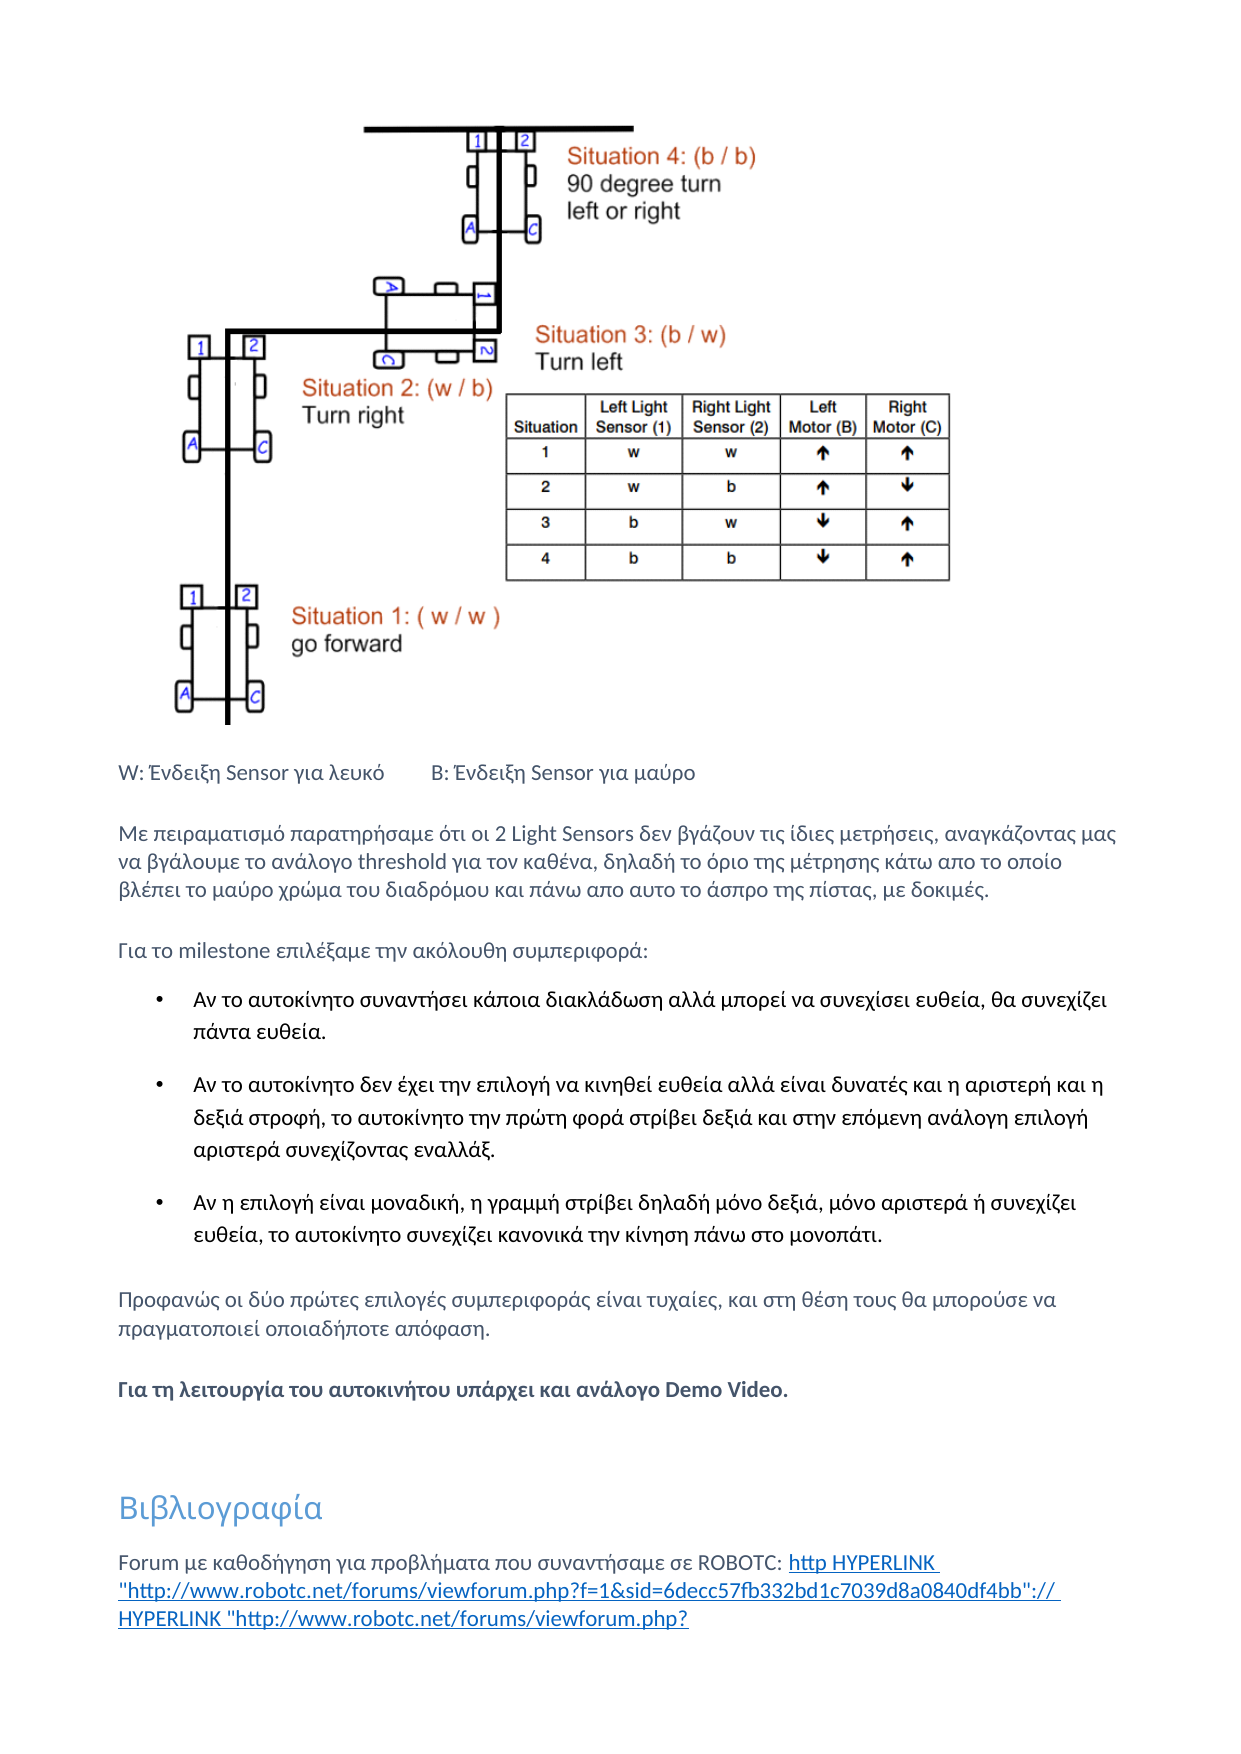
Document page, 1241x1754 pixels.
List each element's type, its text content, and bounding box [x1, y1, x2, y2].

text Με πειραματισμό παρατηρήσαμε ότι οι 2 Light Sensors δεν βγάζουν τις ίδιες μετρήσεις, αναγκάζοντας μας να βγάλουμε το ανάλογο threshold για τον καθένα, δηλαδή το όριο της μέτρησης κάτω απο το οποίο βλέπει το μαύρο χρώμα του διαδρόμου και πάνω απο αυτο το άσπρο της πίστας, με δοκιμές. [118, 819, 1122, 903]
list Αν το αυτοκίνητο δεν έχει την επιλογή να κινηθεί ευθεία αλλά είναι δυνατές και η αριστερή και η δεξιά στροφή, το αυτοκίνητο την πρώτη φορά στρίβει δεξιά και στην επόμενη ανάλογη επιλογή αριστερά συνεχίζοντας εναλλάξ. [156, 1071, 1122, 1163]
text Βιβλιογραφία [118, 1486, 1122, 1529]
text W: Ένδειξη Sensor για λευκό Β: Ένδειξη Sensor για μαύρο [118, 758, 1122, 786]
list Αν η επιλογή είναι μοναδική, η γραμμή στρίβει δηλαδή μόνο δεξιά, μόνο αριστερά ή συνεχίζει ευθεία, το αυτοκίνητο συνεχίζει κανονικά την κίνηση πάνω στο μονοπάτι. [156, 1188, 1122, 1248]
text Προφανώς οι δύο πρώτες επιλογές συμπεριφοράς είναι τυχαίες, και στη θέση τους θα μπορούσε να πραγματοποιεί οποιαδήποτε απόφαση. [118, 1286, 1122, 1342]
list Aν το αυτοκίνητο συναντήσει κάποια διακλάδωση αλλά μπορεί να συνεχίσει ευθεία, θα συνεχίζει πάντα ευθεία. [156, 985, 1122, 1046]
text Για τη λειτουργία του αυτοκινήτου υπάρχει και ανάλογο Demo Video. [118, 1375, 1122, 1403]
text Για το milestone επιλέξαμε την ακόλουθη συμπεριφορά: [118, 936, 1122, 964]
text Forum με καθοδήγηση για προβλήματα που συναντήσαμε σε ROBOTC: http HYPERLINK "http://www.robotc.net/forums/viewforum.php?f=1&sid=6decc57fb332bd1c7039d8a0840df4bb":// HYPERLINK "http://www.robotc.net/forums/viewforum.php? [118, 1548, 1122, 1632]
